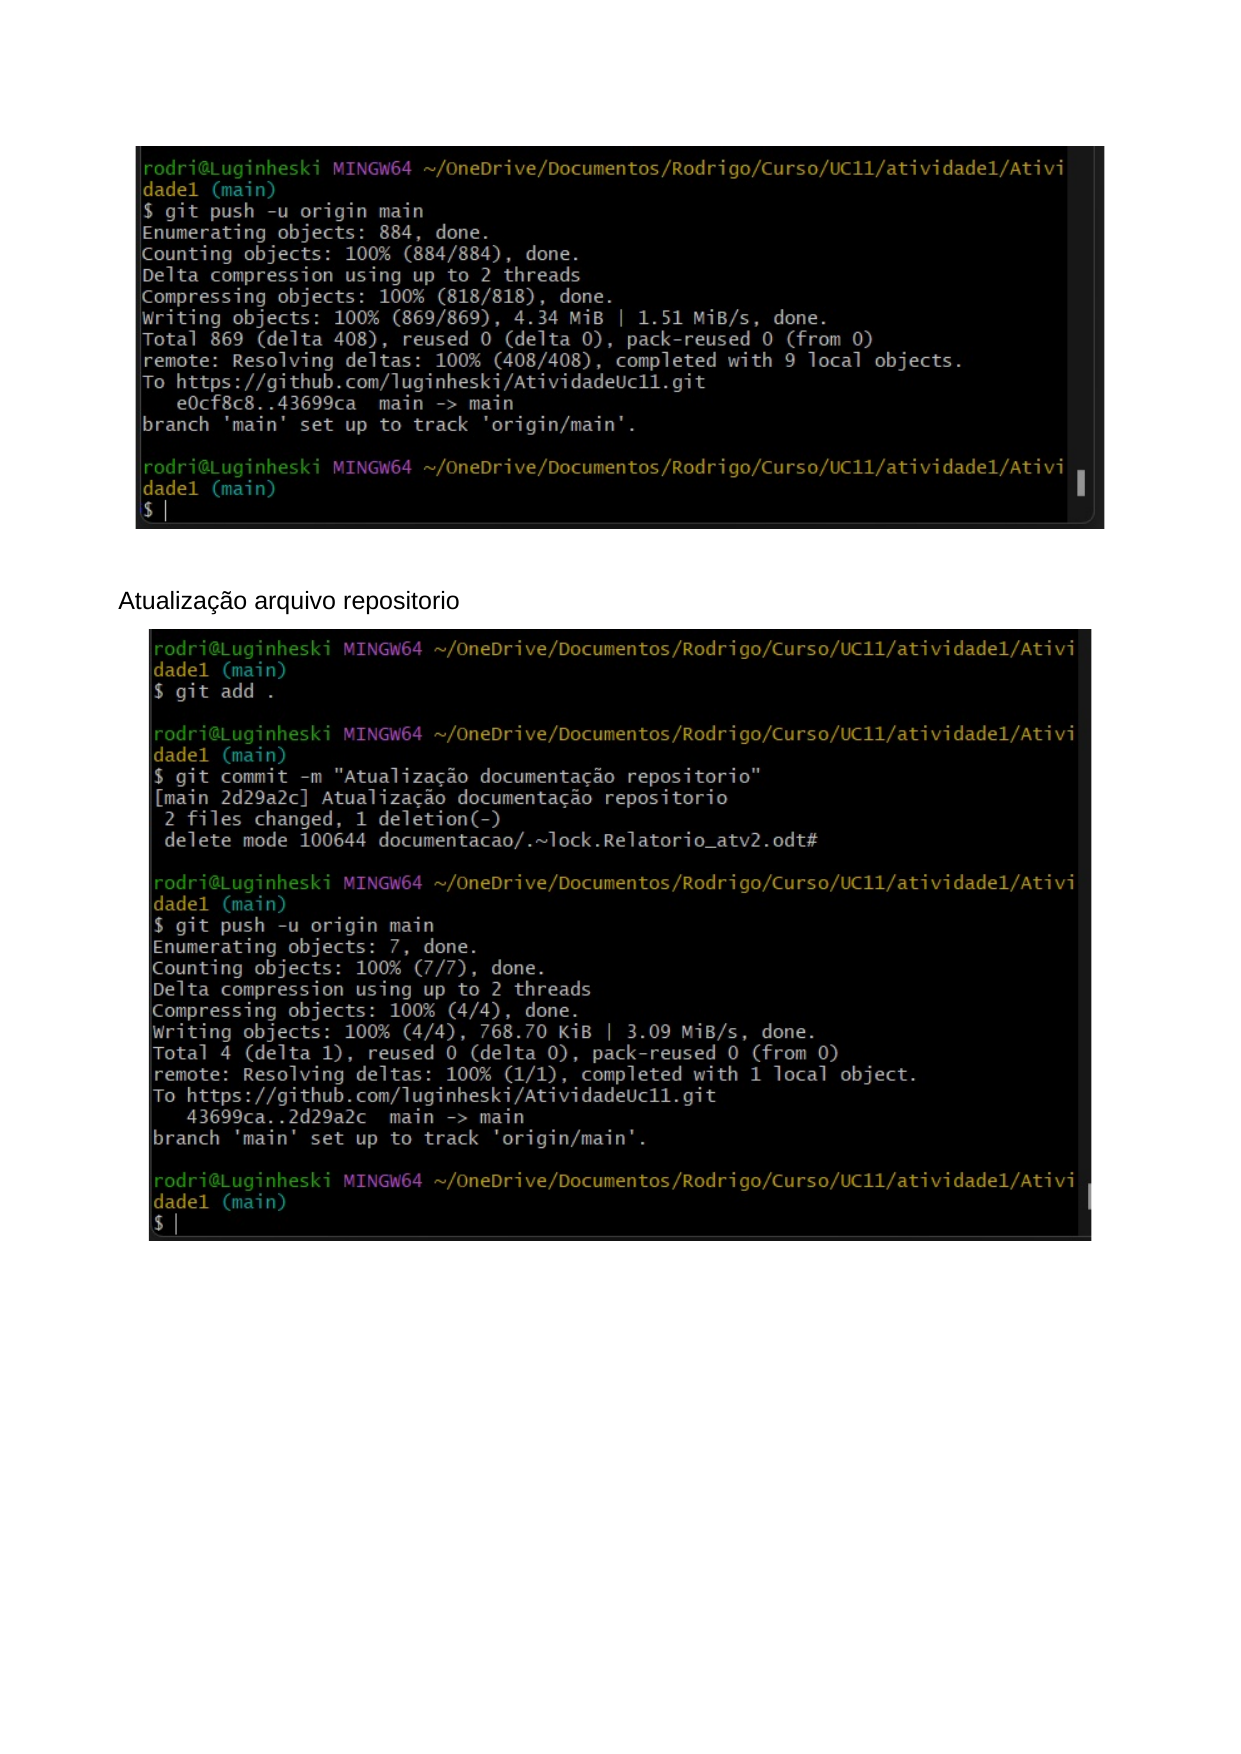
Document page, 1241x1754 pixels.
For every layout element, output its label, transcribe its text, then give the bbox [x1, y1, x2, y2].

text Atualização arquivo repositorio [118, 586, 1122, 614]
picture [148, 629, 1092, 1241]
picture [135, 146, 1105, 529]
